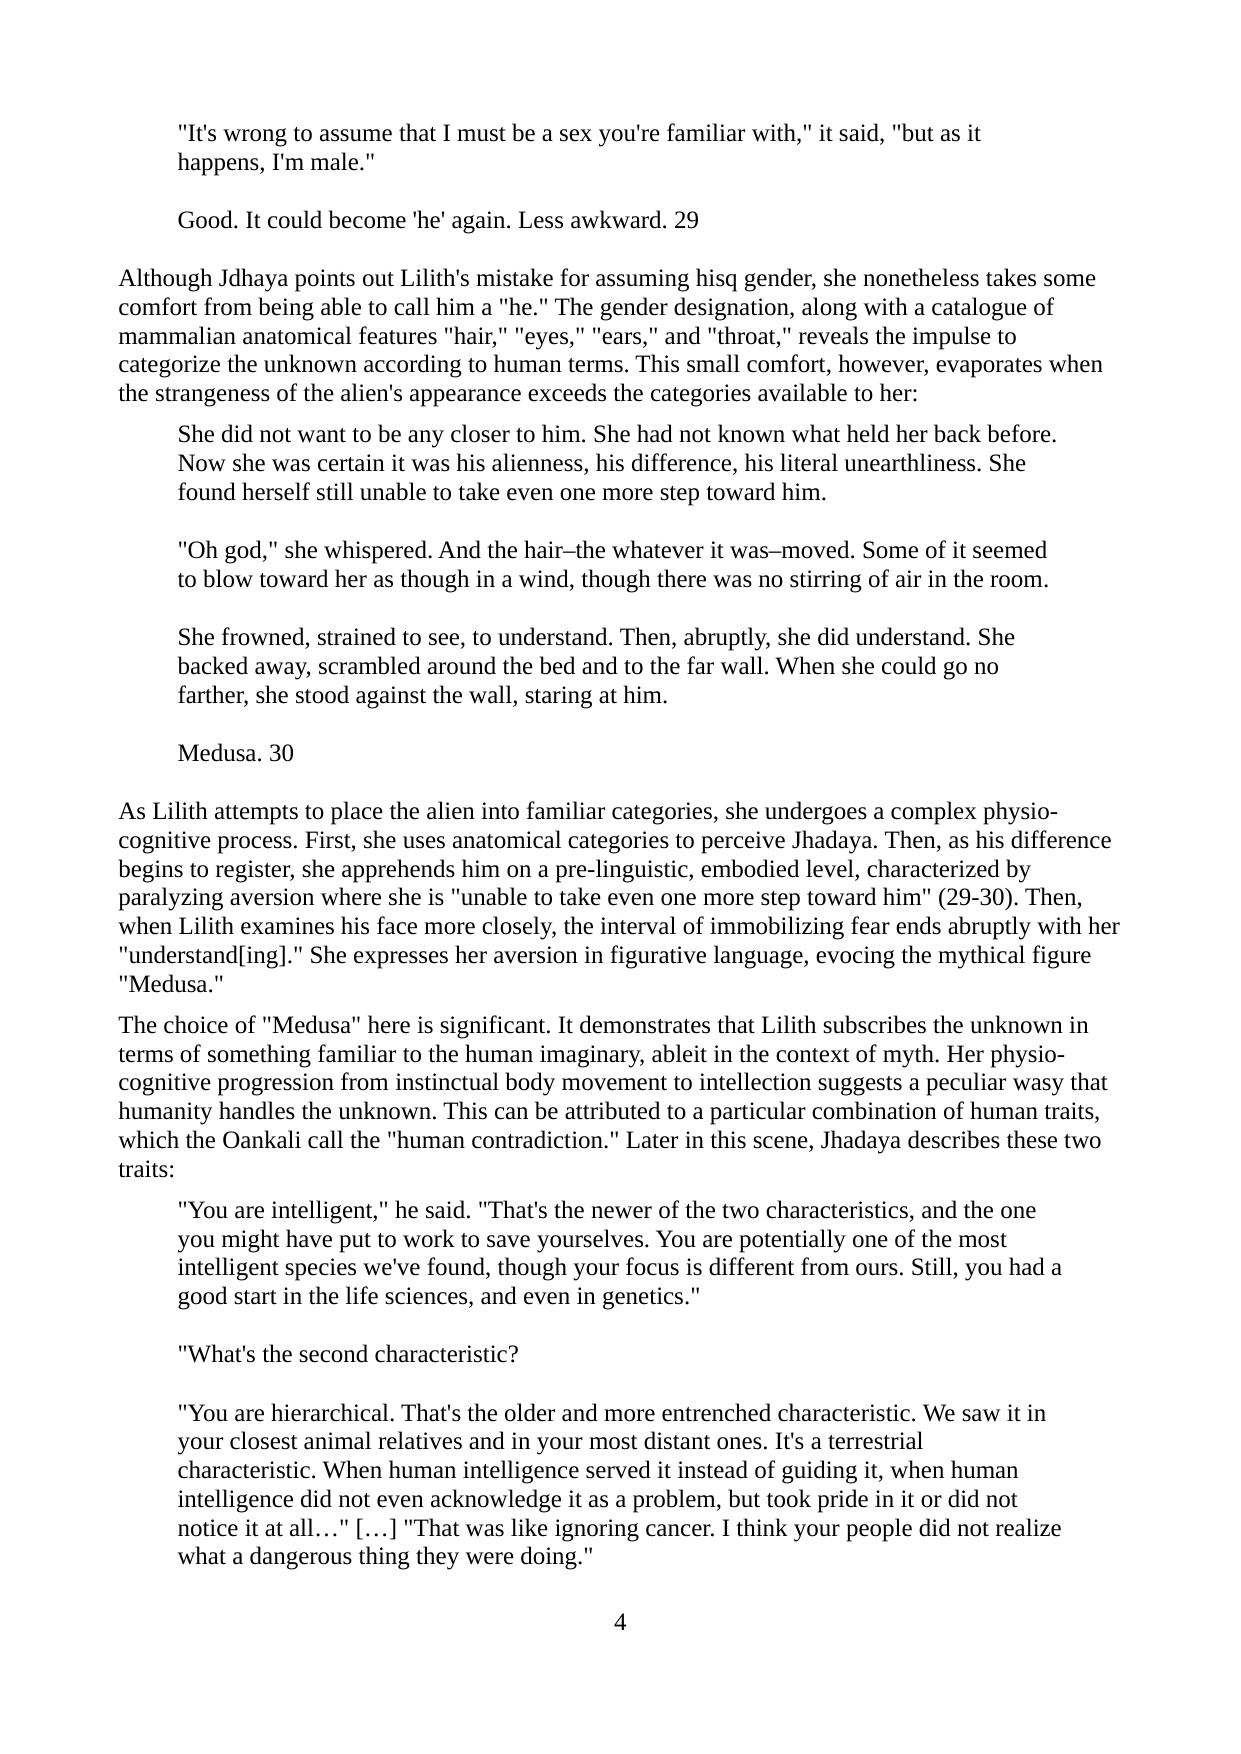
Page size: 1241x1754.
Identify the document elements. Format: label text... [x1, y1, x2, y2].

text "You are hierarchical. That's the older and more entrenched characteristic. We saw it in your closest animal relatives and in your most distant ones. It's a terrestrial characteristic. When human intelligence served it instead of guiding it, when human intelligence did not even acknowledge it as a problem, but took pride in it or did not notice it at all…" […] "That was like ignoring cancer. I think your people did not realize what a dangerous thing they were doing." [177, 1398, 1063, 1570]
text As Lilith attempts to place the alien into familiar categories, she undergoes a complex physio-cognitive process. First, she uses anatomical categories to perceive Jhadaya. Then, as his difference begins to register, she apprehends him on a pre-linguistic, embodied level, characterized by paralyzing aversion where she is "unable to take even one more step toward him" (29-30). Then, when Lilith examines his face more closely, the interval of immobilizing fear ends abruptly with her "understand[ing]." She expresses her aversion in figurative language, evocing the mythical figure "Medusa." [118, 796, 1122, 997]
text She did not want to be any closer to him. She had not known what held her back before. Now she was certain it was his alienness, his difference, his literal unearthliness. She found herself still unable to take even one more step toward him. [177, 419, 1063, 506]
text Medusa. 30 [177, 738, 1063, 767]
text "It's wrong to assume that I must be a sex you're familiar with," it said, "but as it happens, I'm male." [177, 118, 1063, 176]
text "What's the second characteristic? [177, 1339, 1063, 1368]
text Although Jdhaya points out Lilith's mistake for assuming hisq gender, she nonetheless takes some comfort from being able to call him a "he." The gender designation, along with a catalogue of mammalian anatomical features "hair," "eyes," "ears," and "throat," reveals the impulse to categorize the unknown according to human terms. This small comfort, however, evaporates when the strangeness of the alien's appearance exceeds the categories available to her: [118, 263, 1122, 407]
text She frowned, strained to see, to understand. Then, abruptly, she did understand. She backed away, scrambled around the bed and to the far wall. When she could go no farther, she stood against the wall, staring at him. [177, 622, 1063, 708]
text "Oh god," she whispered. And the hair–the whatever it was–moved. Some of it seemed to blow toward her as though in a wind, though there was no stirring of air in the room. [177, 535, 1063, 593]
text The choice of "Medusa" here is significant. It demonstrates that Lilith subscribes the unknown in terms of something familiar to the human imaginary, ableit in the context of myth. Her physio-cognitive progression from instinctual body movement to intellection suggests a peculiar wasy that humanity handles the unknown. This can be attributed to a particular combination of human traits, which the Oankali call the "human contradiction." Later in this scene, Jhadaya describes these two traits: [118, 1010, 1122, 1182]
text Good. It could become 'he' again. Less awkward. 29 [177, 205, 1063, 234]
text "You are intelligent," he said. "That's the newer of the two characteristics, and the one you might have put to work to save yourselves. You are potentially one of the most intelligent species we've found, though your focus is different from ours. Still, you had a good start in the life sciences, and even in genetics." [177, 1195, 1063, 1310]
